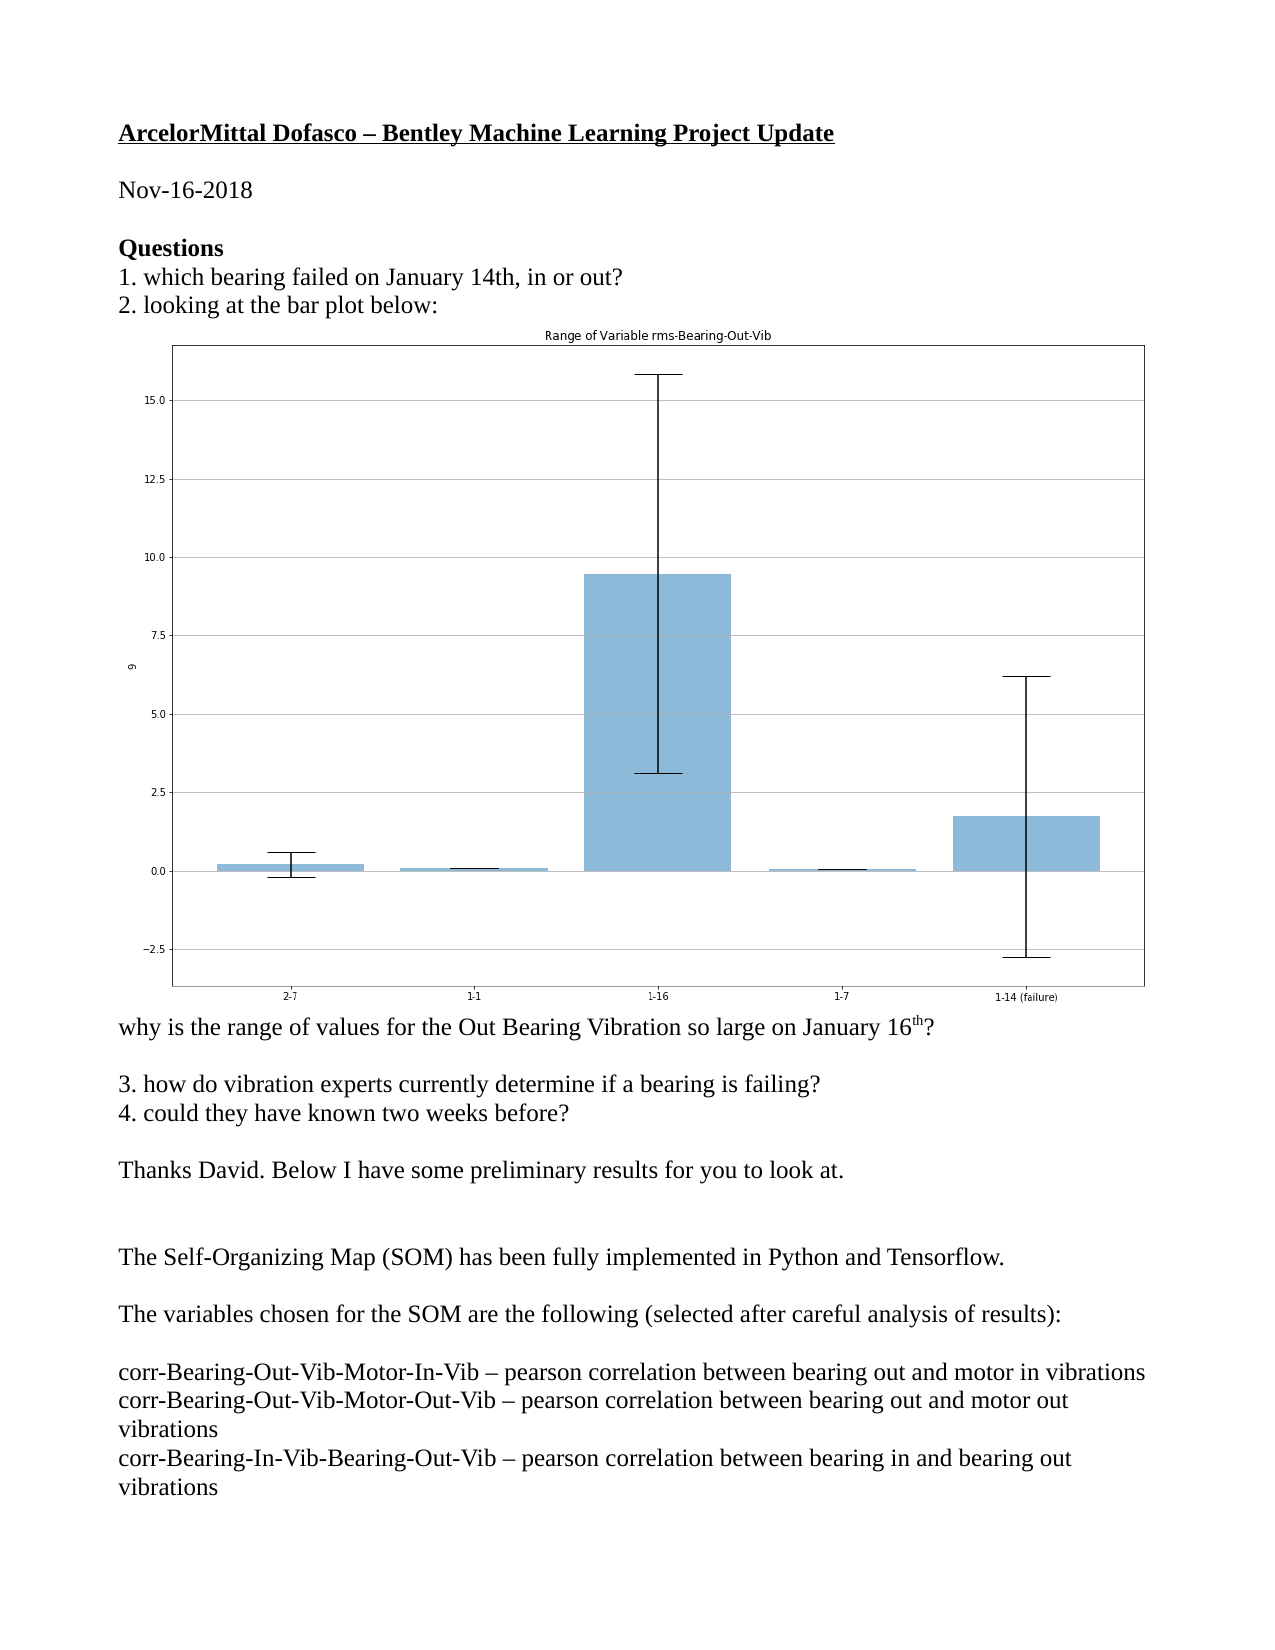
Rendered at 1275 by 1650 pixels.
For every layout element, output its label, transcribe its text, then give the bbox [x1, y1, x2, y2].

picture [118, 319, 1157, 1012]
text Thanks David. Below I have some preliminary results for you to look at. [118, 1156, 1157, 1184]
text corr-Bearing-In-Vib-Bearing-Out-Vib – pearson correlation between bearing in and bearing out vibrations [118, 1443, 1157, 1501]
text The variables chosen for the SOM are the following (selected after careful analysis of results): [118, 1299, 1157, 1328]
text Questions [118, 233, 1157, 262]
text corr-Bearing-Out-Vib-Motor-In-Vib – pearson correlation between bearing out and motor in vibrations [118, 1357, 1157, 1386]
text corr-Bearing-Out-Vib-Motor-Out-Vib – pearson correlation between bearing out and motor out vibrations [118, 1386, 1157, 1443]
text 2. looking at the bar plot below: [118, 291, 1157, 319]
text The Self-Organizing Map (SOM) has been fully implemented in Python and Tensorflow. [118, 1242, 1157, 1271]
text 1. which bearing failed on January 14th, in or out? [118, 262, 1157, 291]
text why is the range of values for the Out Bearing Vibration so large on January 16th? [118, 1012, 1157, 1041]
text Nov-16-2018 [118, 176, 1157, 204]
text ArcelorMittal Dofasco – Bentley Machine Learning Project Update [118, 118, 1157, 147]
text 3. how do vibration experts currently determine if a bearing is failing? [118, 1069, 1157, 1098]
text 4. could they have known two weeks before? [118, 1098, 1157, 1127]
